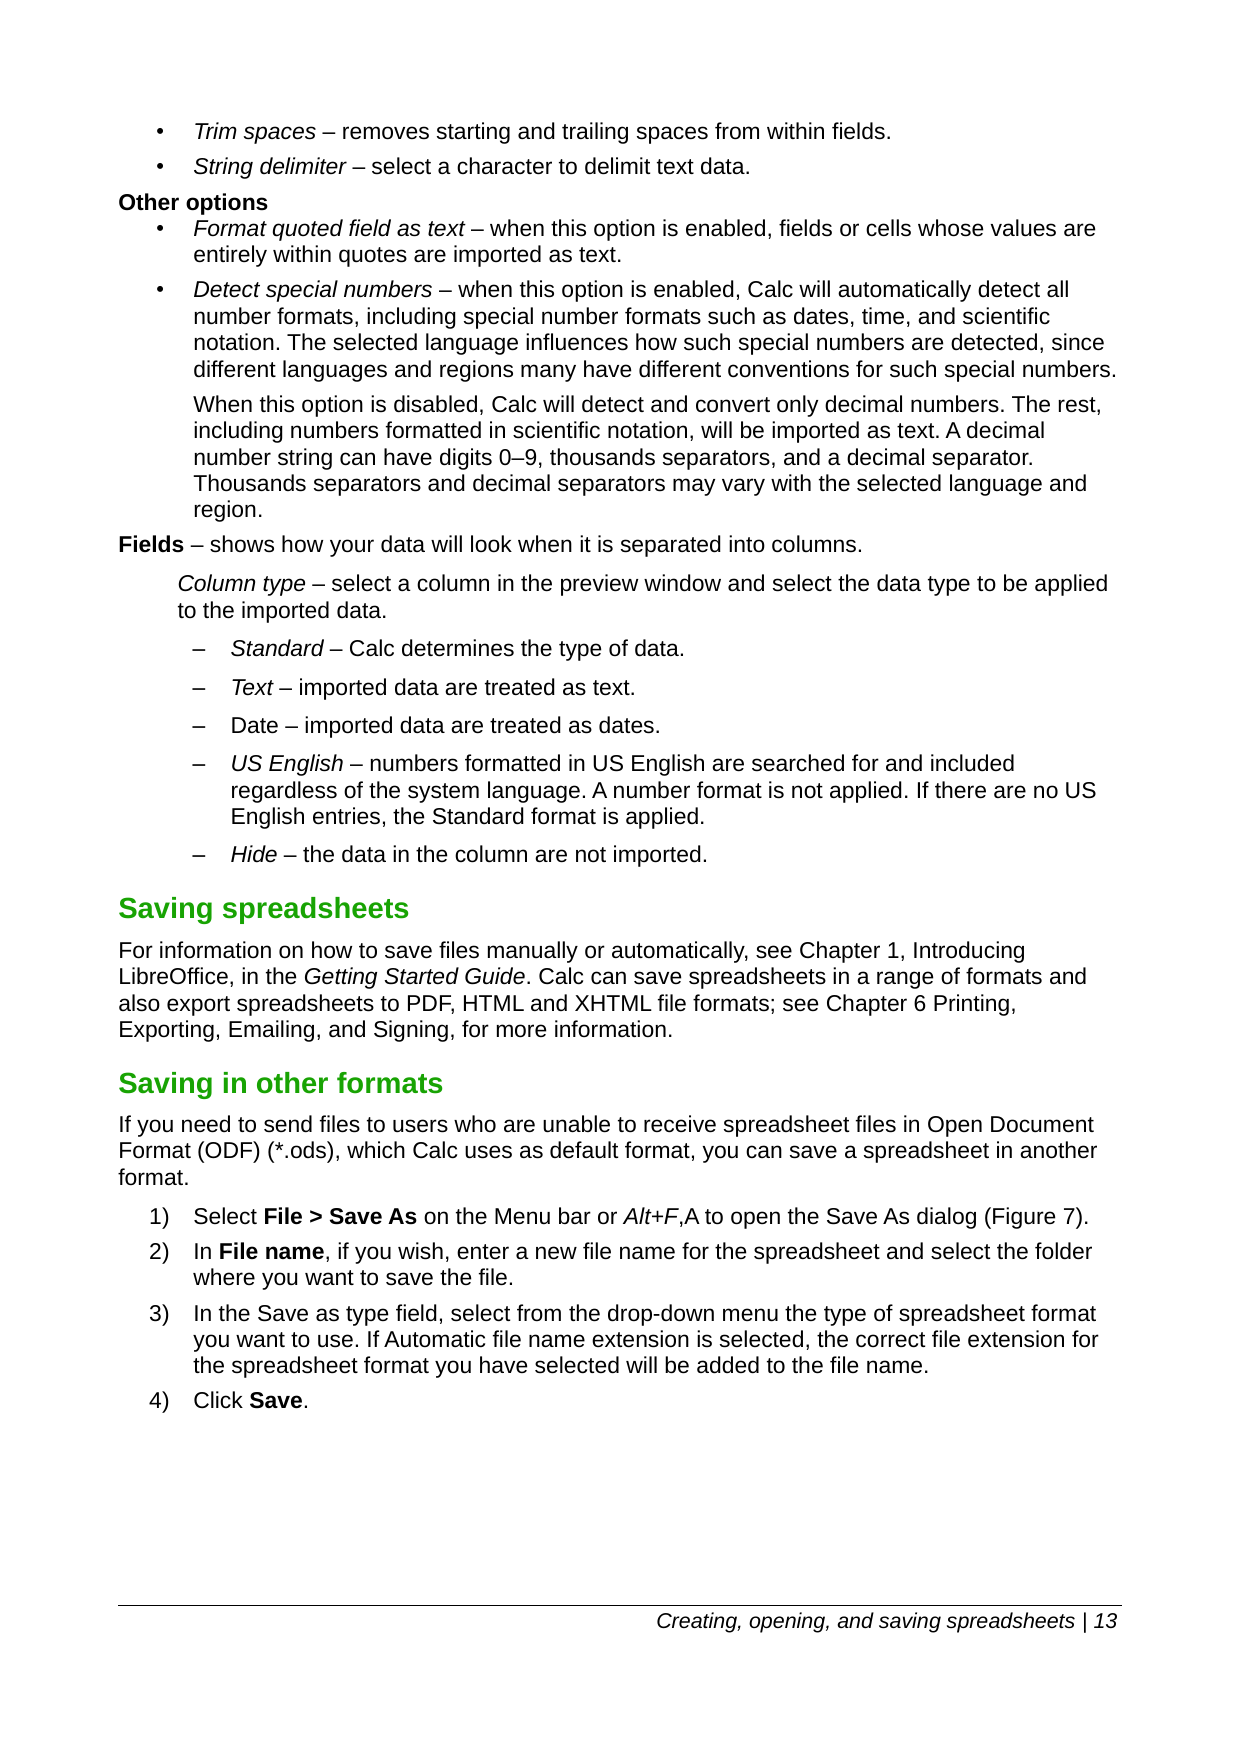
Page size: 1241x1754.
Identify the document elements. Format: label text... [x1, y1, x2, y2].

list Format quoted field as text – when this option is enabled, fields or cells whose values are entirely within quotes are imported as text. [156, 215, 1122, 268]
list Standard – Calc determines the type of data. [192, 635, 1122, 662]
text Other options [118, 188, 1122, 215]
list Select File > Save As on the Menu bar or Alt+F,A to open the Save As dialog (Figure 7). [169, 1203, 1122, 1229]
list In File name, if you wish, enter a new file name for the spreadsheet and select the folder where you want to save the file. [169, 1238, 1122, 1291]
text Fields – shows how your data will look when it is separated into columns. [118, 531, 1122, 558]
list Date – imported data are treated as dates. [192, 712, 1122, 738]
list Detect special numbers – when this option is enabled, Calc will automatically detect all number formats, including special number formats such as dates, time, and scientific notation. The selected language influences how such special numbers are detected, since different languages and regions many have different conventions for such special numbers. [156, 276, 1122, 382]
list Text – imported data are treated as text. [192, 674, 1122, 700]
subtitle Saving spreadsheets [118, 891, 1122, 925]
text Column type – select a column in the preview window and select the data type to be applied to the imported data. [177, 570, 1122, 623]
list Click Save. [169, 1387, 1122, 1414]
list Hide – the data in the column are not imported. [192, 841, 1122, 868]
list Trim spaces – removes starting and trailing spaces from within fields. [156, 118, 1122, 144]
subtitle Saving in other formats [118, 1066, 1122, 1099]
list When this option is disabled, Calc will detect and convert only decimal numbers. The rest, including numbers formatted in scientific notation, will be imported as text. A decimal number string can have digits 0–9, thousands separators, and a decimal separator. Thousands separators and decimal separators may vary with the selected language and region. [156, 391, 1122, 522]
list In the Save as type field, select from the drop-down menu the type of spreadsheet format you want to use. If Automatic file name extension is selected, the correct file extension for the spreadsheet format you have selected will be added to the file name. [169, 1299, 1122, 1378]
list If you need to send files to users who are unable to receive spreadsheet files in Open Document Format (ODF) (*.ods), which Calc uses as default format, you can save a spreadsheet in another format. [118, 1111, 1122, 1190]
list US English – numbers formatted in US English are searched for and included regardless of the system language. A number format is not applied. If there are no US English entries, the Standard format is applied. [192, 750, 1122, 829]
text For information on how to save files manually or automatically, see Chapter 1, Introducing LibreOffice, in the Getting Started Guide. Calc can save spreadsheets in a range of formats and also export spreadsheets to PDF, HTML and XHTML file formats; see Chapter 6 Printing, Exporting, Emailing, and Signing, for more information. [118, 937, 1122, 1042]
list String delimiter – select a character to delimit text data. [156, 153, 1122, 180]
